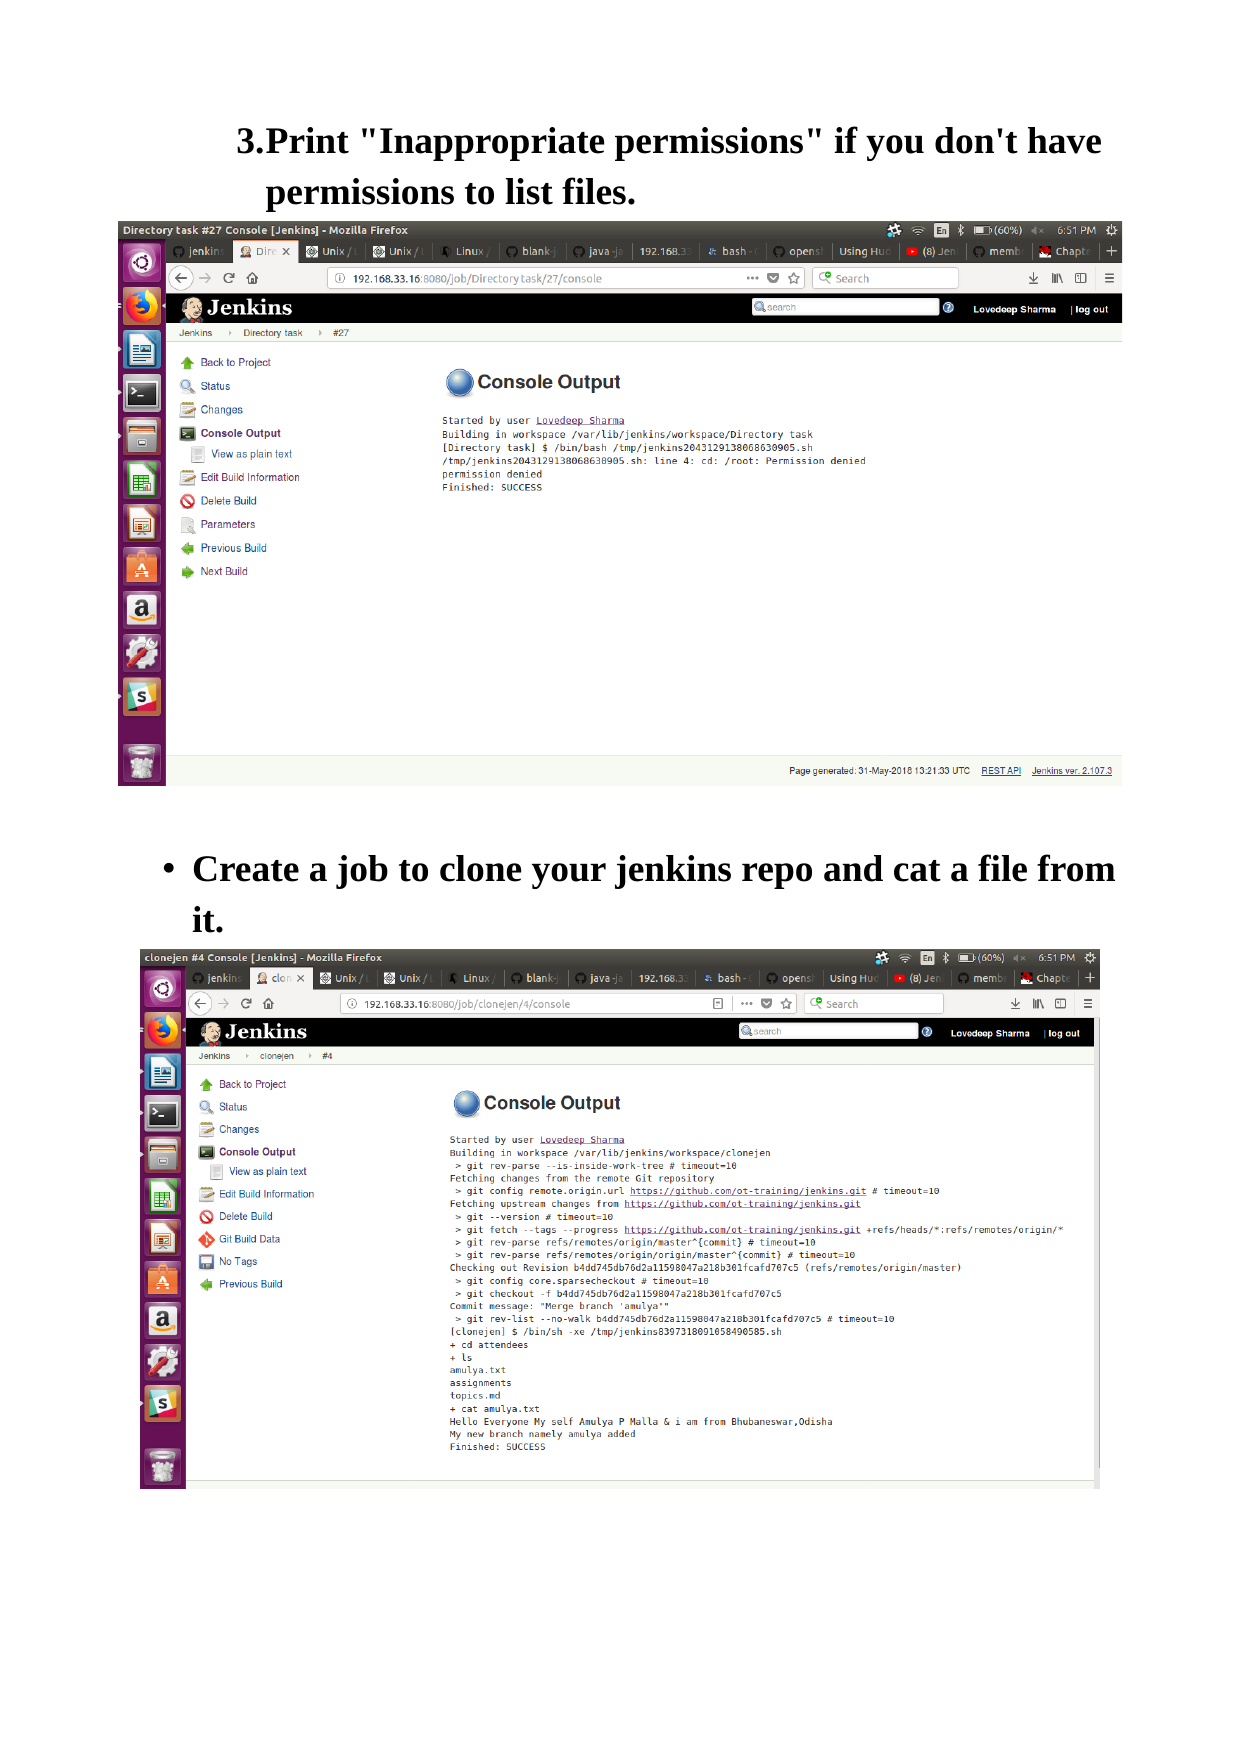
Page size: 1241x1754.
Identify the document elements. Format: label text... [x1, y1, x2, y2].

list Print "Inappropriate permissions" if you don't have permissions to list files. [236, 118, 1122, 213]
picture [140, 949, 1100, 1489]
picture [118, 221, 1123, 786]
list Create a job to clone your jenkins repo and cat a file from it. [162, 846, 1122, 941]
